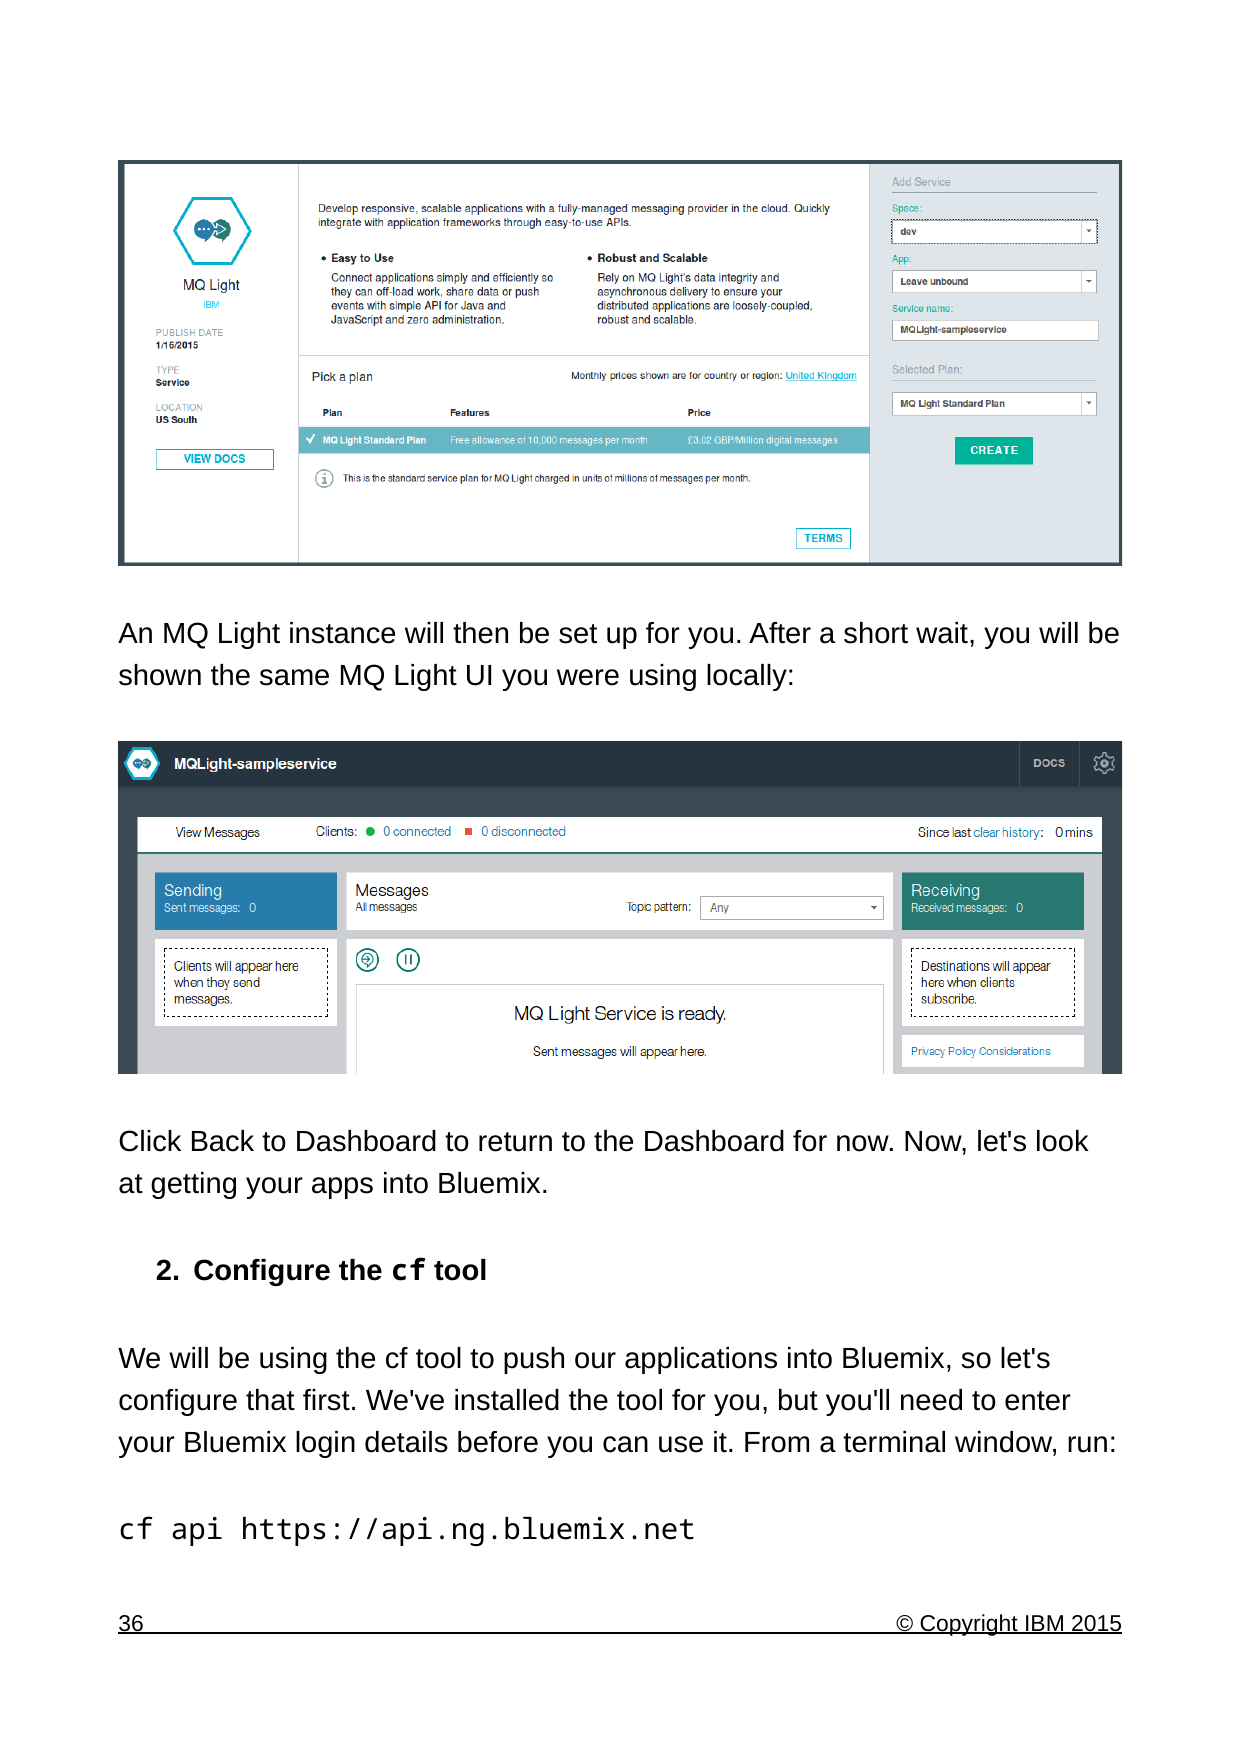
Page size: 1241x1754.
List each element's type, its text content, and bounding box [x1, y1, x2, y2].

picture [118, 741, 1123, 1074]
text cf api https://api.ng.bluemix.net [118, 1508, 1122, 1548]
text We will be using the cf tool to push our applications into Bluemix, so let's configure that first. We've installed the tool for you, but you'll need to enter your Bluemix login details before you can use it. From a terminal window, run: [118, 1341, 1122, 1458]
list Configure the cf tool [156, 1249, 1122, 1289]
picture [118, 160, 1123, 566]
text An MQ Light instance will then be set up for you. After a short wait, you will be shown the same MQ Light UI you were using locally: [118, 616, 1122, 691]
text Click Back to Dashboard to return to the Dashboard for now. Now, let's look at getting your apps into Bluemix. [118, 1124, 1122, 1199]
